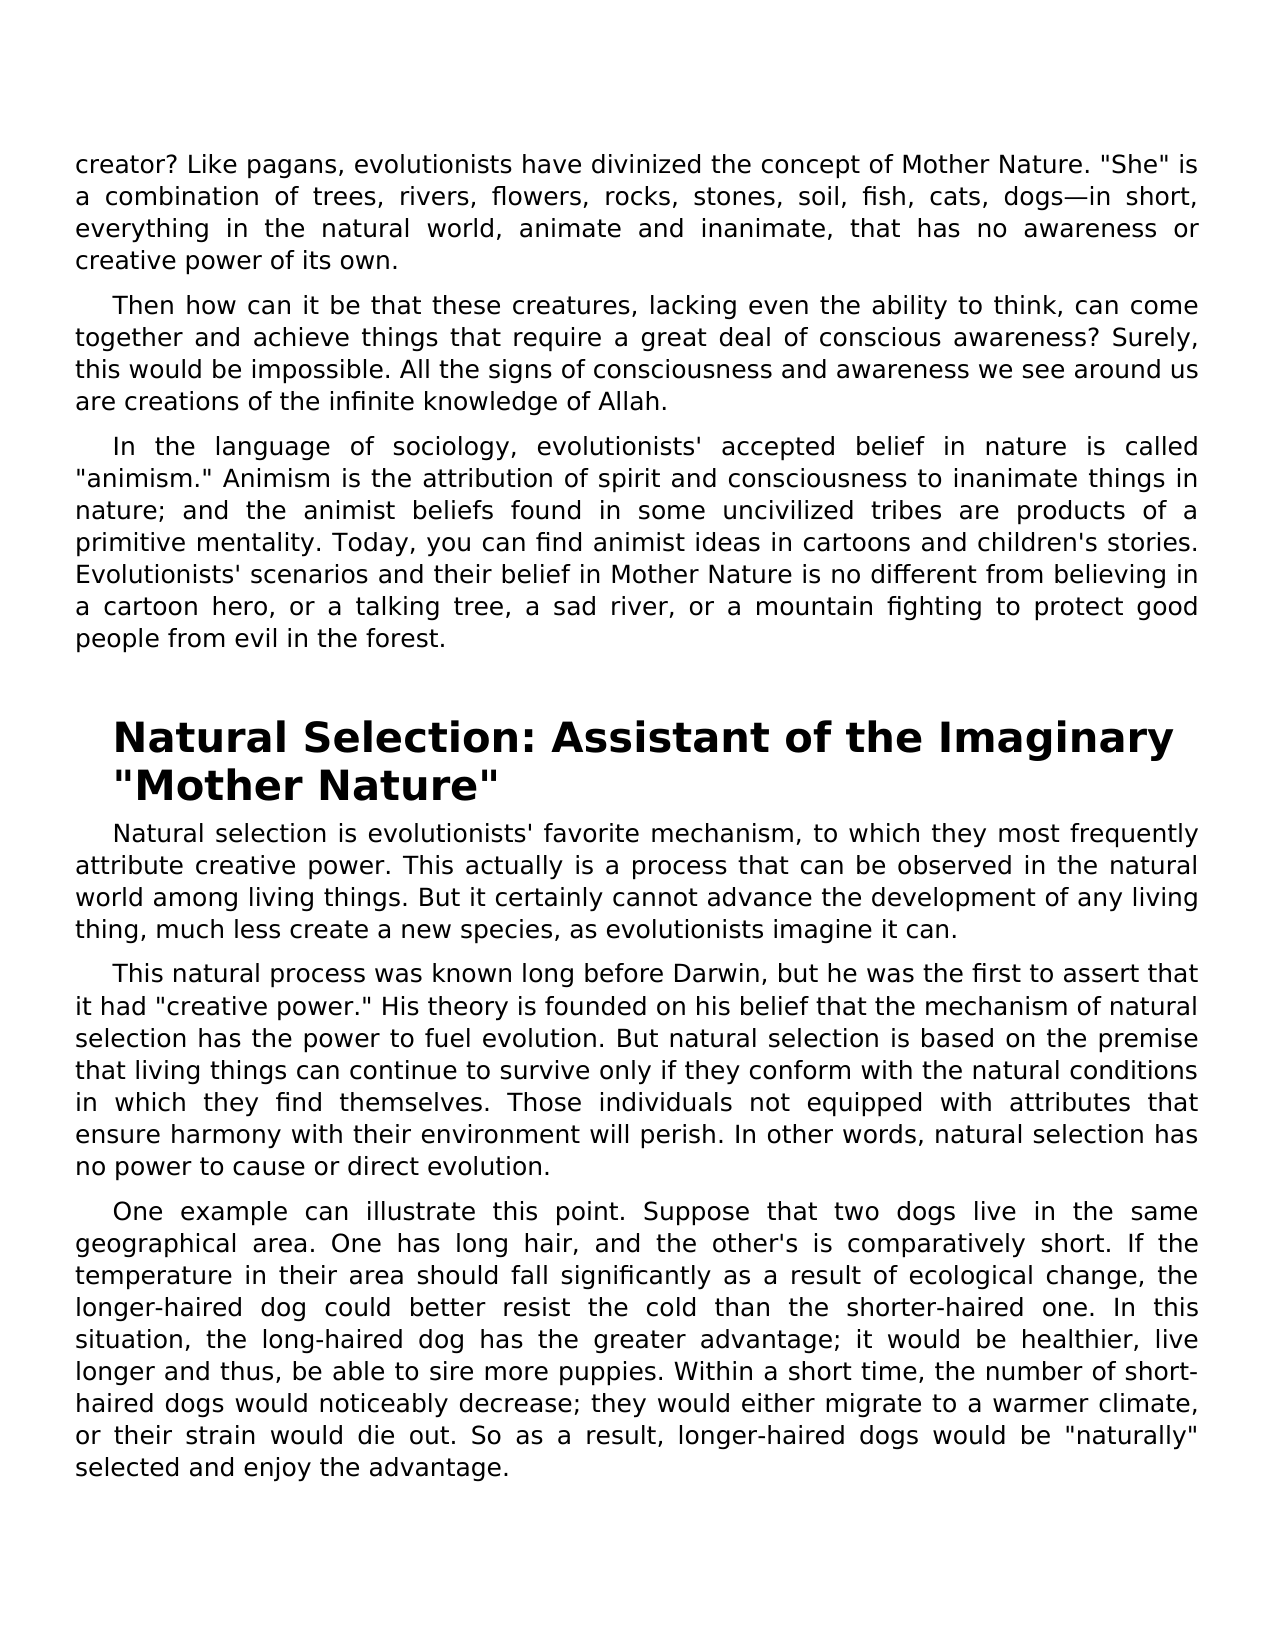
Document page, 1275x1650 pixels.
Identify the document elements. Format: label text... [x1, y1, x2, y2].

text This natural process was known long before Darwin, but he was the first to assert that it had "creative power." His theory is founded on his belief that the mechanism of natural selection has the power to fuel evolution. But natural selection is based on the premise that living things can continue to survive only if they conform with the natural conditions in which they find themselves. Those individuals not equipped with attributes that ensure harmony with their environment will perish. In other words, natural selection has no power to cause or direct evolution. [75, 959, 1200, 1181]
text Natural selection is evolutionists' favorite mechanism, to which they most frequently attribute creative power. This actually is a process that can be observed in the natural world among living things. But it certainly cannot advance the development of any living thing, much less create a new species, as evolutionists imagine it can. [75, 819, 1200, 944]
text In the language of sociology, evolutionists' accepted belief in nature is called "animism." Animism is the attribution of spirit and consciousness to inanimate things in nature; and the animist beliefs found in some uncivilized tribes are products of a primitive mentality. Today, you can find animist ideas in cartoons and children's stories. Evolutionists' scenarios and their belief in Mother Nature is no different from believing in a cartoon hero, or a talking tree, a sad river, or a mountain fighting to protect good people from evil in the forest. [75, 432, 1200, 653]
text One example can illustrate this point. Suppose that two dogs live in the same geographical area. One has long hair, and the other's is comparatively short. If the temperature in their area should fall significantly as a result of ecological change, the longer-haired dog could better resist the cold than the shorter-haired one. In this situation, the long-haired dog has the greater advantage; it would be healthier, live longer and thus, be able to sire more puppies. Within a short time, the number of short-haired dogs would noticeably decrease; they would either migrate to a warmer climate, or their strain would die out. So as a result, longer-haired dogs would be "naturally" selected and enjoy the advantage. [75, 1197, 1200, 1482]
text Then how can it be that these creatures, lacking even the ability to think, can come together and achieve things that require a great deal of conscious awareness? Surely, this would be impossible. All the signs of consciousness and awareness we see around us are creations of the infinite knowledge of Allah. [75, 291, 1200, 416]
subtitle Natural Selection: Assistant of the Imaginary "Mother Nature" [112, 713, 1200, 810]
text creator? Like pagans, evolutionists have divinized the concept of Mother Nature. "She" is a combination of trees, rivers, flowers, rocks, stones, soil, fish, cats, dogs—in short, everything in the natural world, animate and inanimate, that has no awareness or creative power of its own. [75, 150, 1200, 275]
